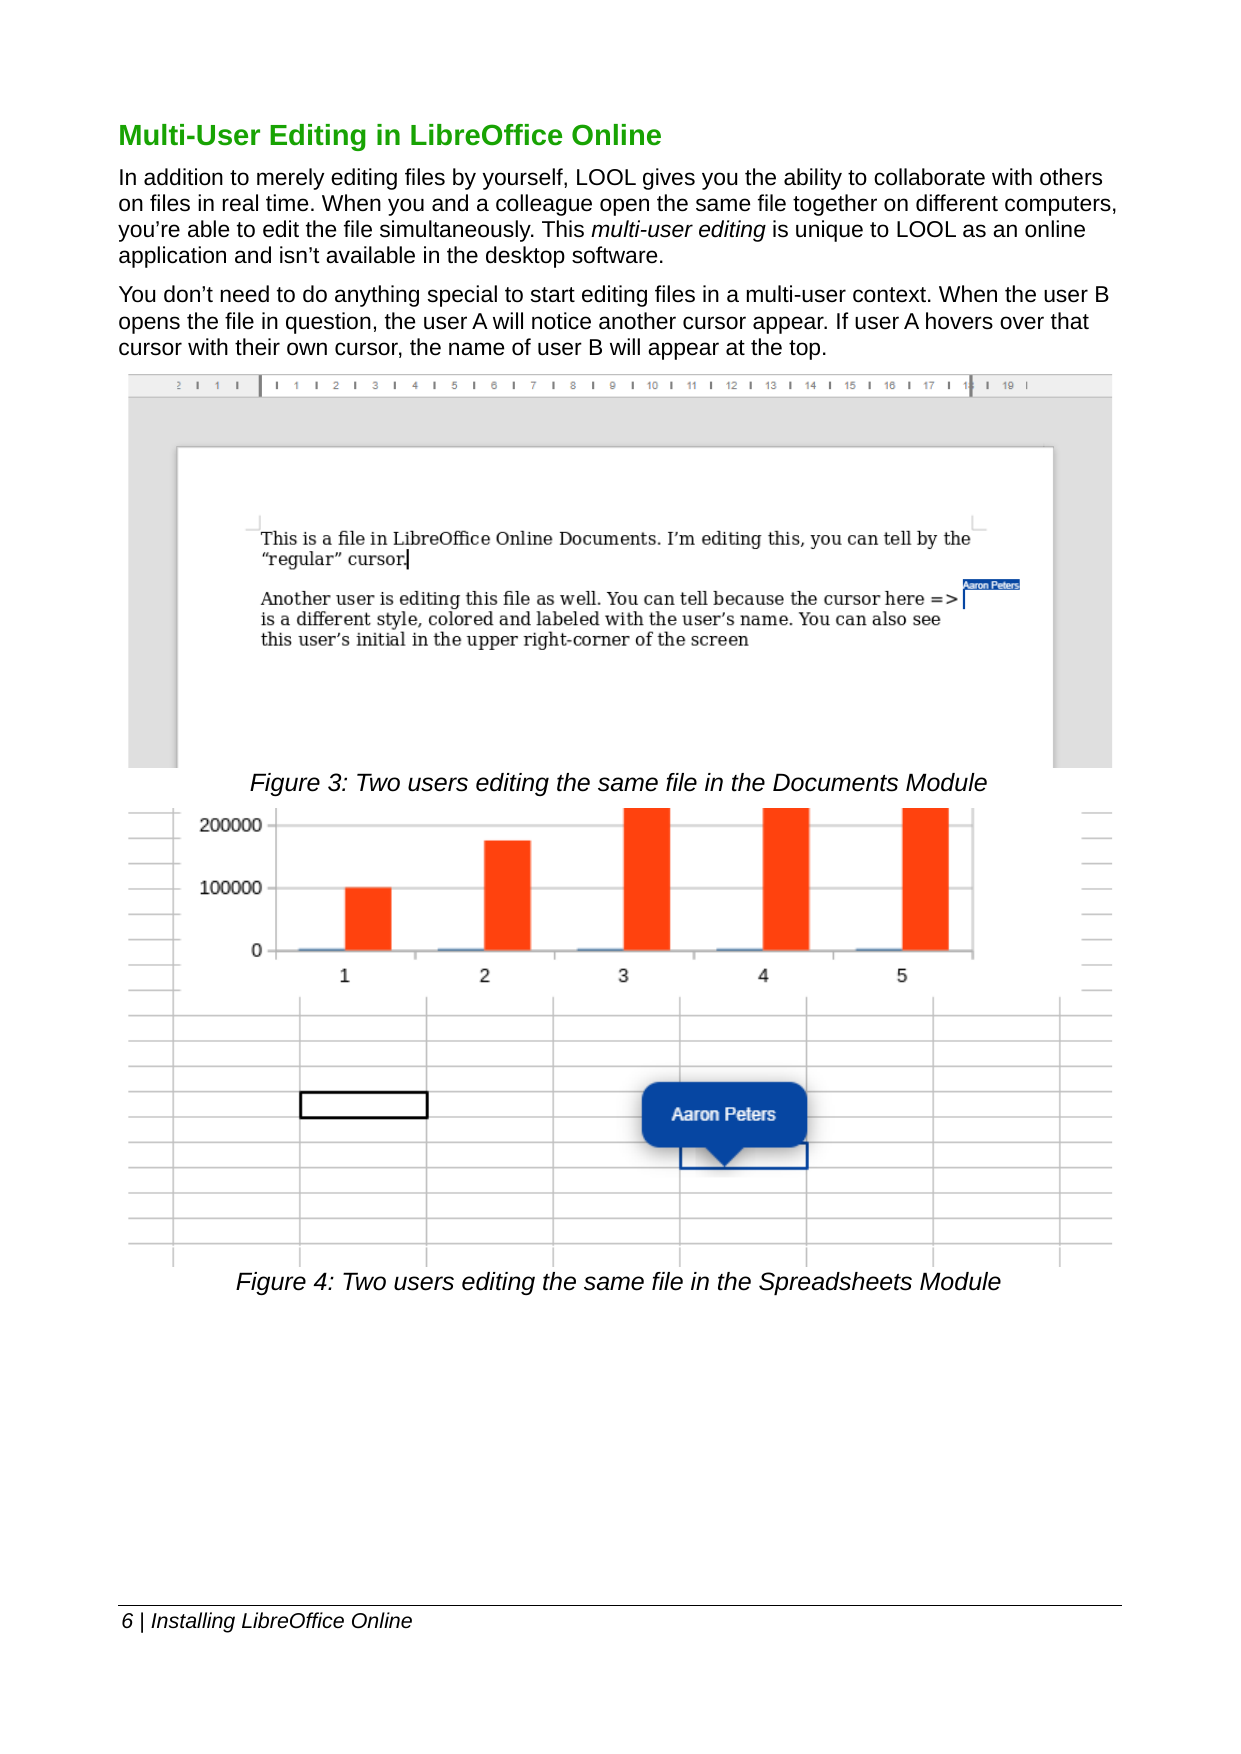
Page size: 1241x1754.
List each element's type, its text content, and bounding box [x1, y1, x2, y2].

text You don’t need to do anything special to start editing files in a multi-user context. When the user B opens the file in question, the user A will notice another cursor appear. If user A hovers over that cursor with their own cursor, the name of user B will appear at the top. [118, 281, 1122, 360]
text Figure 3: Two users editing the same file in the Documents Module [118, 373, 1122, 797]
picture [128, 372, 1113, 768]
subtitle Multi-User Editing in LibreOffice Online [118, 118, 1122, 152]
text Figure 4: Two users editing the same file in the Spreadsheets Module [118, 808, 1122, 1296]
text In addition to merely editing files by yourself, LOOL gives you the ability to collaborate with others on files in real time. When you and a colleague open the same file together on different computers, you’re able to edit the file simultaneously. This multi-user editing is unique to LOOL as an online application and isn’t available in the desktop software. [118, 163, 1122, 269]
picture [128, 808, 1113, 1267]
